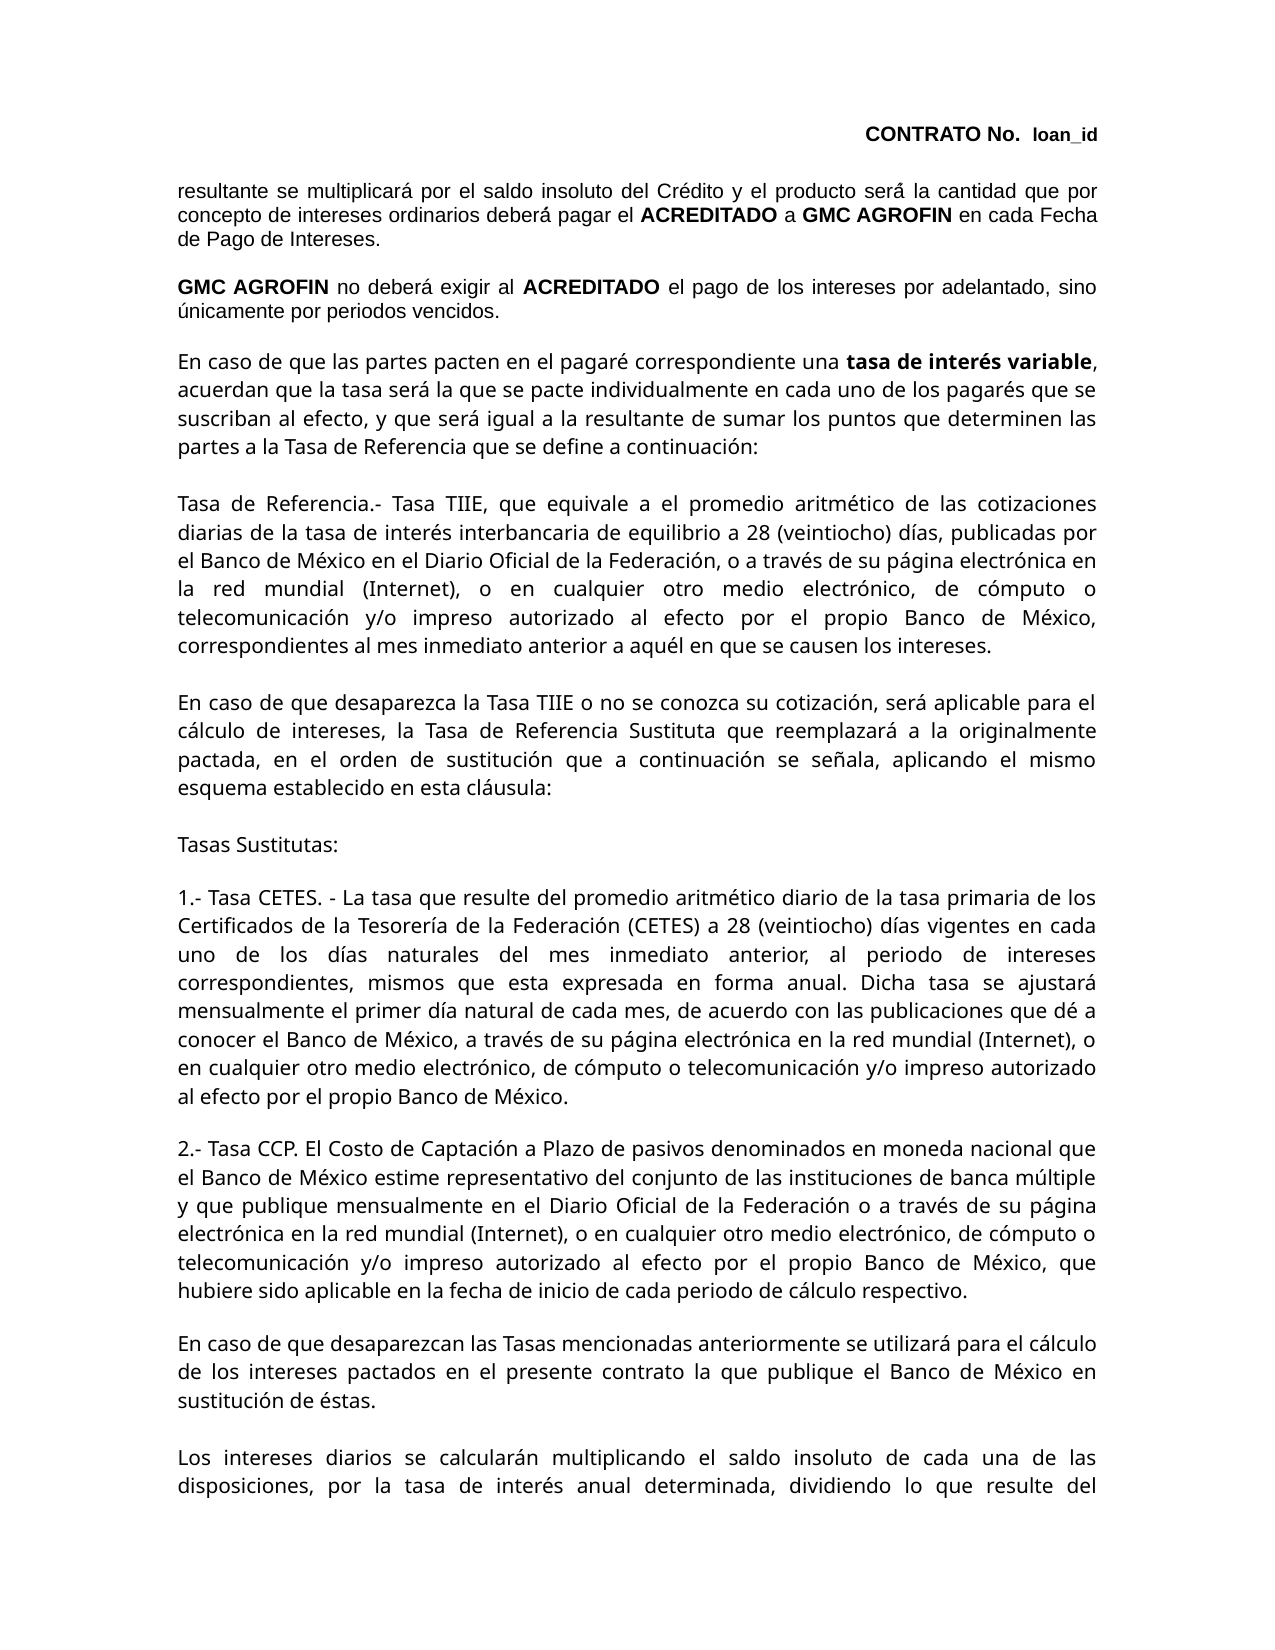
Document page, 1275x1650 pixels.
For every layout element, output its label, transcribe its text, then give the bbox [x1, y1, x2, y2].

text En caso de que las partes pacten en el pagaré correspondiente una tasa de interés variable, acuerdan que la tasa será la que se pacte individualmente en cada uno de los pagarés que se suscriban al efecto, y que será igual a la resultante de sumar los puntos que determinen las partes a la Tasa de Referencia que se define a continuación: [177, 347, 1098, 461]
text Tasas Sustitutas: [177, 830, 1098, 859]
text En caso de que desaparezcan las Tasas mencionadas anteriormente se utilizará para el cálculo de los intereses pactados en el presente contrato la que publique el Banco de México en sustitución de éstas. [177, 1329, 1098, 1414]
text En caso de que desaparezca la Tasa TIIE o no se conozca su cotización, será aplicable para el cálculo de intereses, la Tasa de Referencia Sustituta que reemplazará a la originalmente pactada, en el orden de sustitución que a continuación se señala, aplicando el mismo esquema establecido en esta cláusula: [177, 688, 1098, 802]
text resultante se multiplicará por el saldo insoluto del Crédito y el producto será́ la cantidad que por concepto de intereses ordinarios deberá́ pagar el ACREDITADO a GMC AGROFIN en cada Fecha de Pago de Intereses. [177, 179, 1098, 251]
text 1.- Tasa CETES. - La tasa que resulte del promedio aritmético diario de la tasa primaria de los Certificados de la Tesorería de la Federación (CETES) a 28 (veintiocho) días vigentes en cada uno de los días naturales del mes inmediato anterior, al periodo de intereses correspondientes, mismos que esta expresada en forma anual. Dicha tasa se ajustará mensualmente el primer día natural de cada mes, de acuerdo con las publicaciones que dé a conocer el Banco de México, a través de su página electrónica en la red mundial (Internet), o en cualquier otro medio electrónico, de cómputo o telecomunicación y/o impreso autorizado al efecto por el propio Banco de México. [177, 883, 1098, 1110]
text 2.- Tasa CCP. El Costo de Captación a Plazo de pasivos denominados en moneda nacional que el Banco de México estime representativo del conjunto de las instituciones de banca múltiple y que publique mensualmente en el Diario Oficial de la Federación o a través de su página electrónica en la red mundial (Internet), o en cualquier otro medio electrónico, de cómputo o telecomunicación y/o impreso autorizado al efecto por el propio Banco de México, que hubiere sido aplicable en la fecha de inicio de cada periodo de cálculo respectivo. [177, 1134, 1098, 1305]
text GMC AGROFIN no deberá exigir al ACREDITADO el pago de los intereses por adelantado, sino únicamente por periodos vencidos. [177, 275, 1098, 323]
text Los intereses diarios se calcularán multiplicando el saldo insoluto de cada una de las disposiciones, por la tasa de interés anual determinada, dividiendo lo que resulte del [177, 1443, 1098, 1499]
text Tasa de Referencia.- Tasa TIIE, que equivale a el promedio aritmético de las cotizaciones diarias de la tasa de interés interbancaria de equilibrio a 28 (veintiocho) días, publicadas por el Banco de México en el Diario Oficial de la Federación, o a través de su página electrónica en la red mundial (Internet), o en cualquier otro medio electrónico, de cómputo o telecomunicación y/o impreso autorizado al efecto por el propio Banco de México, correspondientes al mes inmediato anterior a aquél en que se causen los intereses. [177, 489, 1098, 660]
